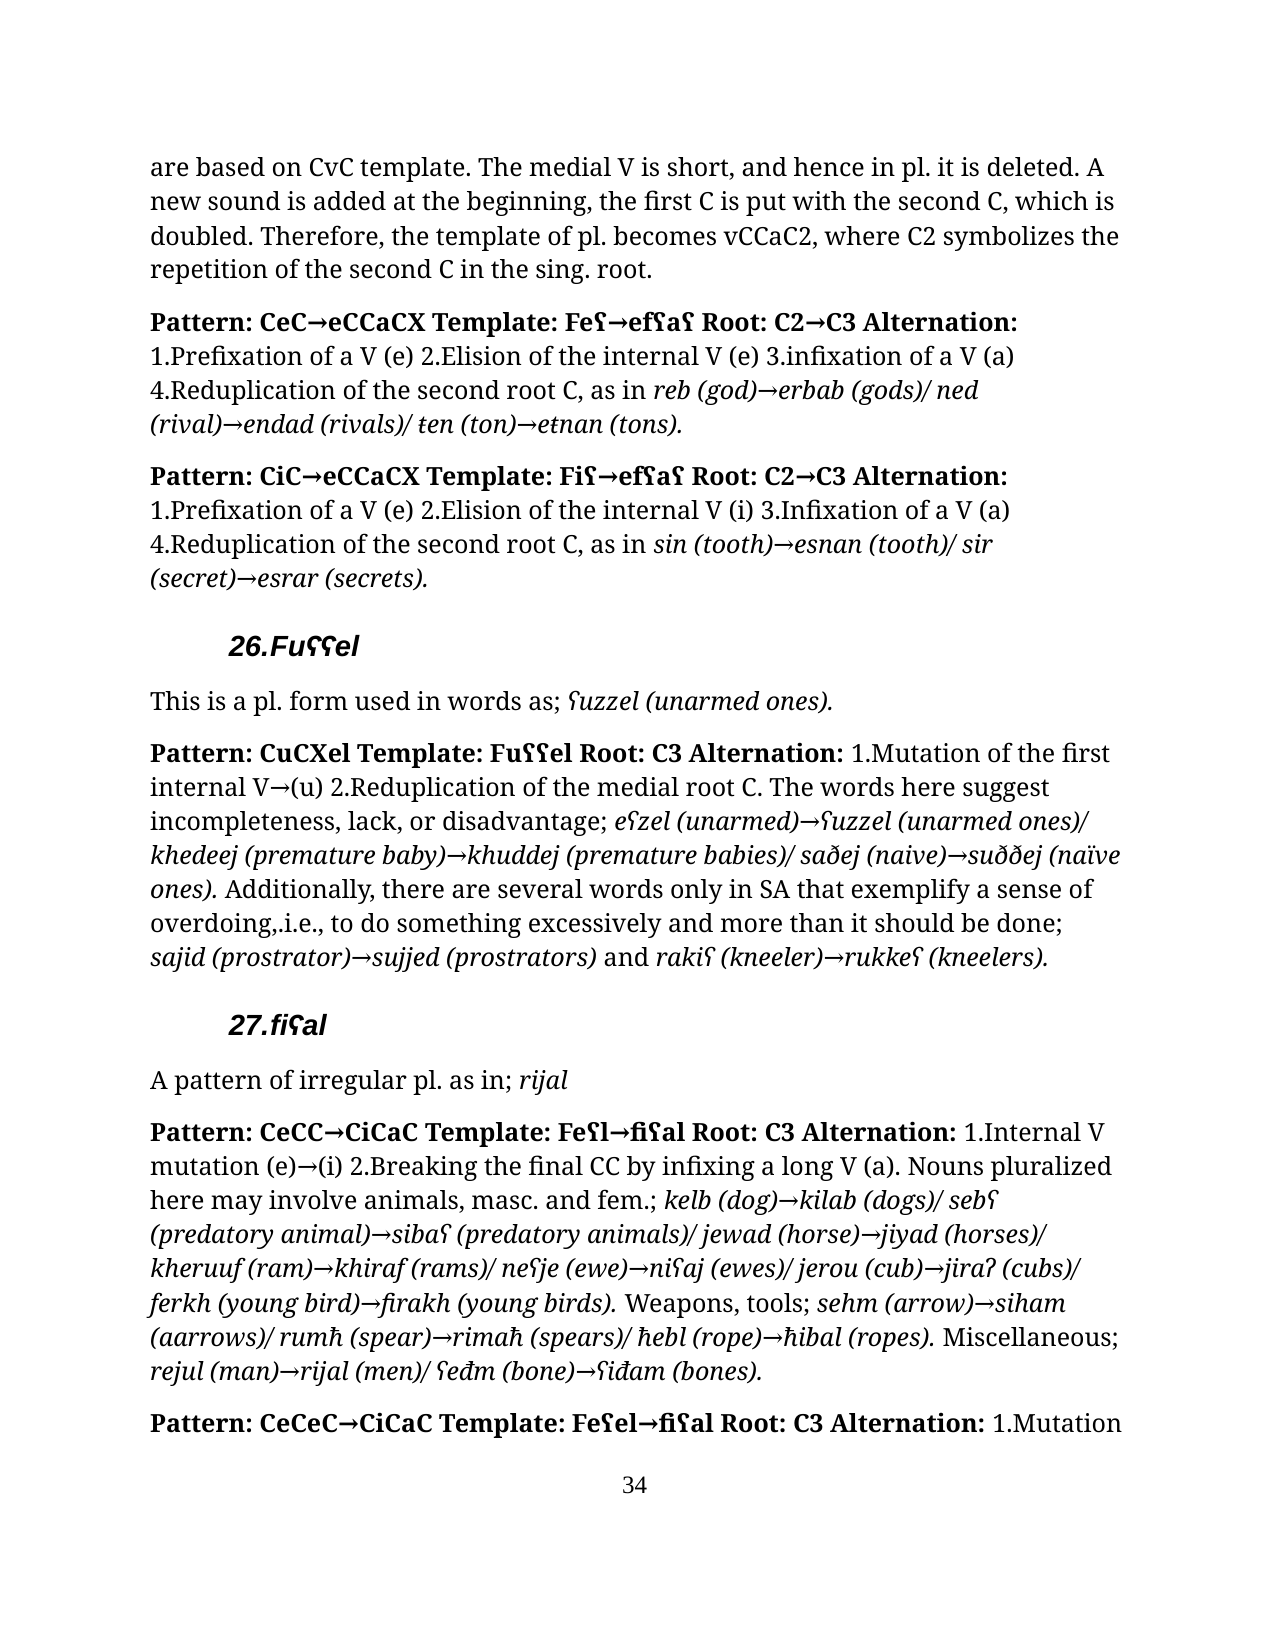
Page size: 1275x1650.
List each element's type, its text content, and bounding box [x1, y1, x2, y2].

subtitle Fuʕʕel [228, 628, 1125, 662]
subtitle fiʕal [228, 1008, 1125, 1041]
text Pattern: CeCeC→CiCaC Template: Feʕel→fiʕal Root: C3 Alternation: 1.Mutation [150, 1405, 1125, 1439]
text A pattern of irregular pl. as in; rijal [150, 1063, 1125, 1097]
text Pattern: CiC→eCCaCX Template: Fiʕ→efʕaʕ Root: C2→C3 Alternation: 1.Prefixation of a V (e) 2.Elision of the internal V (i) 3.Infixation of a V (a) 4.Reduplication of the second root C, as in sin (tooth)→esnan (tooth)/ sir (secret)→esrar (secrets). [150, 458, 1125, 594]
text Pattern: CeCC→CiCaC Template: Feʕl→fiʕal Root: C3 Alternation: 1.Internal V mutation (e)→(i) 2.Breaking the final CC by infixing a long V (a). Nouns pluralized here may involve animals, masc. and fem.; kelb (dog)→kilab (dogs)/ sebʕ (predatory animal)→sibaʕ (predatory animals)/ jewad (horse)→jiyad (horses)/ kheruuf (ram)→khiraf (rams)/ neʕje (ewe)→niʕaj (ewes)/ jerou (cub)→jiraʔ (cubs)/ ferkh (young bird)→firakh (young birds). Weapons, tools; sehm (arrow)→siham (aarrows)/ rumħ (spear)→rimaħ (spears)/ ħebl (rope)→ħibal (ropes). Miscellaneous; rejul (man)→rijal (men)/ ʕeđm (bone)→ʕiđam (bones). [150, 1115, 1125, 1387]
text Pattern: CuCXel Template: Fuʕʕel Root: C3 Alternation: 1.Mutation of the first internal V→(u) 2.Reduplication of the medial root C. The words here suggest incompleteness, lack, or disadvantage; eʕzel (unarmed)→ʕuzzel (unarmed ones)/ khedeej (premature baby)→khuddej (premature babies)/ saðej (naive)→suððej (naïve ones). Additionally, there are several words only in SA that exemplify a sense of overdoing,.i.e., to do something excessively and more than it should be done; sajid (prostrator)→sujjed (prostrators) and rakiʕ (kneeler)→rukkeʕ (kneelers). [150, 736, 1125, 974]
text are based on CvC template. The medial V is short, and hence in pl. it is deleted. A new sound is added at the beginning, the first C is put with the second C, which is doubled. Therefore, the template of pl. becomes vCCaC2, where C2 symbolizes the repetition of the second C in the sing. root. [150, 150, 1125, 286]
text Pattern: CeC→eCCaCX Template: Feʕ→efʕaʕ Root: C2→C3 Alternation: 1.Prefixation of a V (e) 2.Elision of the internal V (e) 3.infixation of a V (a) 4.Reduplication of the second root C, as in reb (god)→erbab (gods)/ ned (rival)→endad (rivals)/ ŧen (ton)→eŧnan (tons). [150, 304, 1125, 440]
text This is a pl. form used in words as; ʕuzzel (unarmed ones). [150, 683, 1125, 718]
